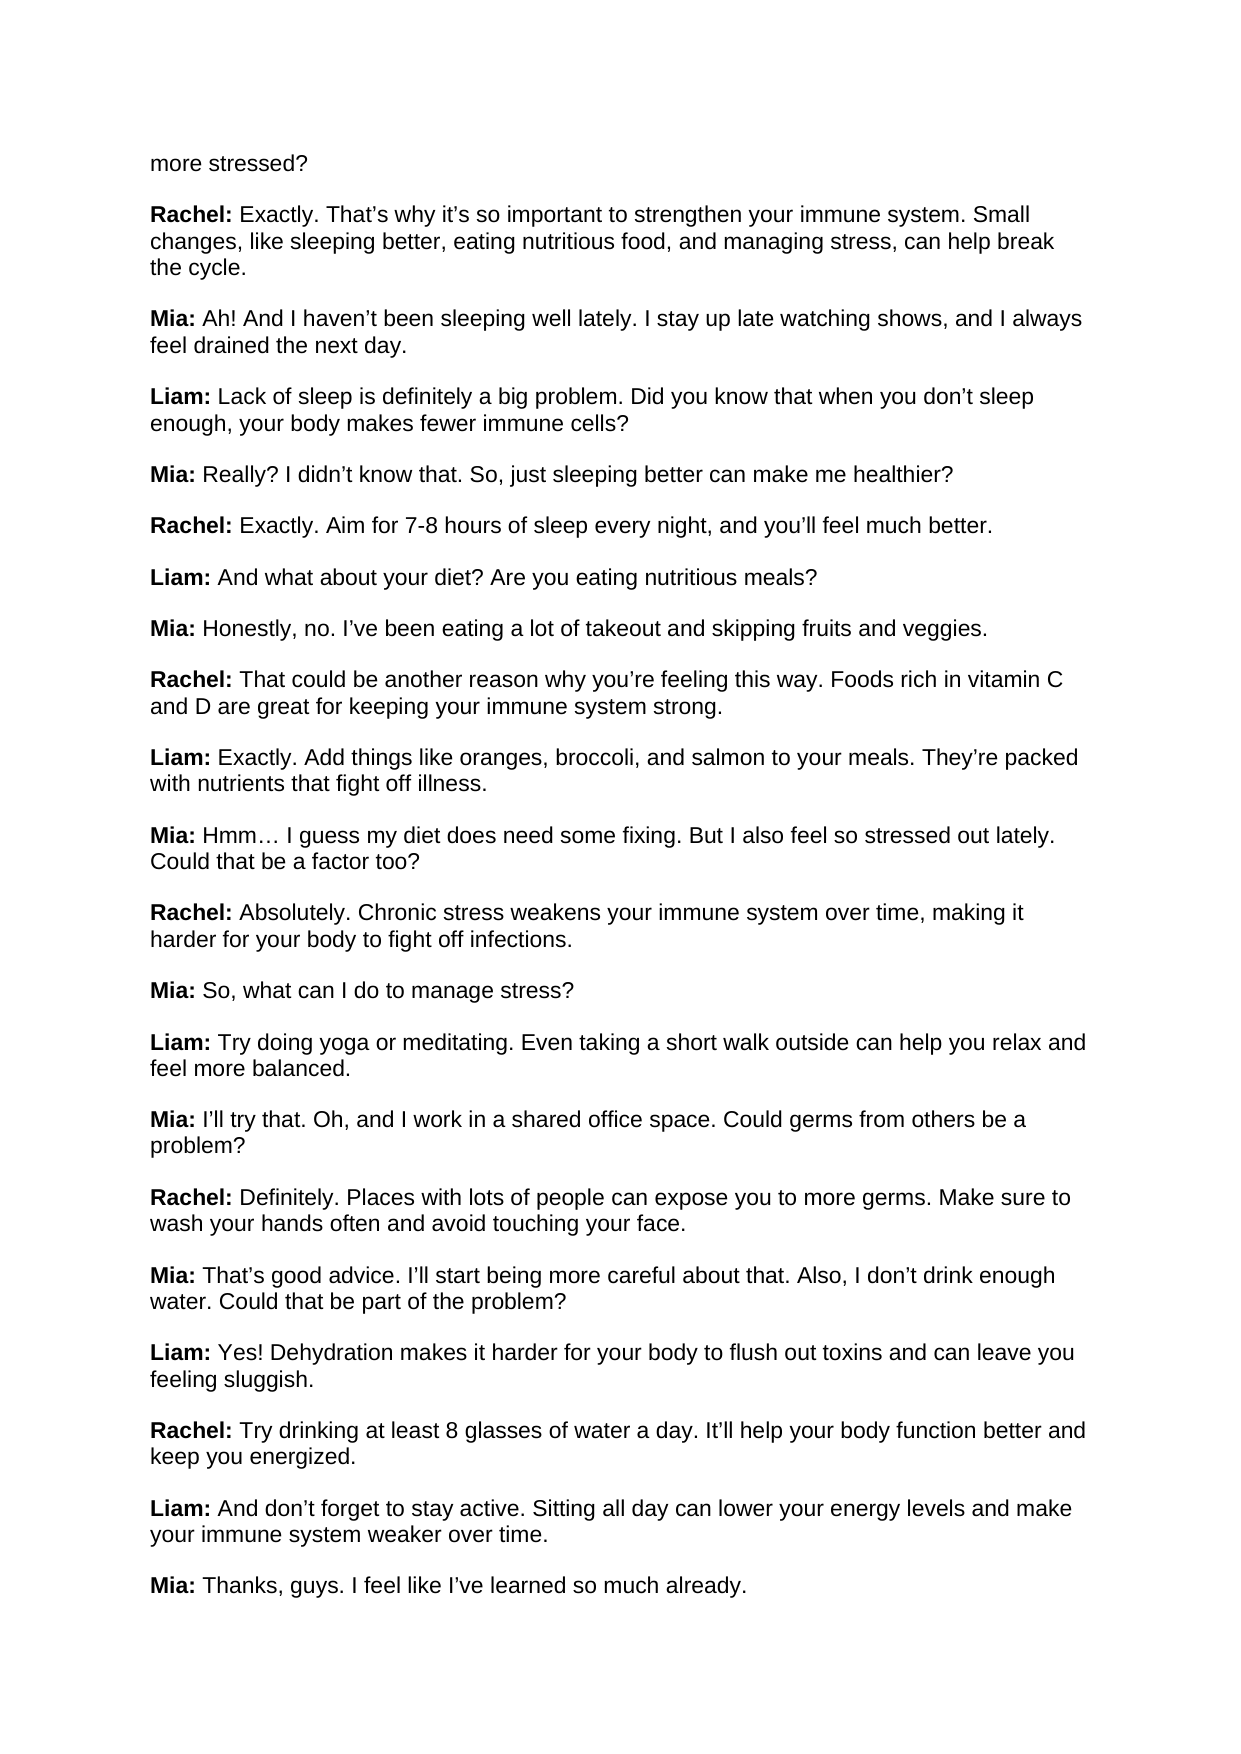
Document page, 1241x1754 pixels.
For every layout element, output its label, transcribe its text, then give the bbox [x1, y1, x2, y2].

text Rachel: Definitely. Places with lots of people can expose you to more germs. Make sure to wash your hands often and avoid touching your face. [150, 1184, 1090, 1237]
text Liam: And don’t forget to stay active. Sitting all day can lower your energy levels and make your immune system weaker over time. [150, 1495, 1090, 1547]
text Rachel: Exactly. Aim for 7-8 hours of sleep every night, and you’ll feel much better. [150, 512, 1090, 538]
text Liam: And what about your diet? Are you eating nutritious meals? [150, 563, 1090, 590]
text Rachel: Try drinking at least 8 glasses of water a day. It’ll help your body function better and keep you energized. [150, 1417, 1090, 1470]
text Rachel: Absolutely. Chronic stress weakens your immune system over time, making it harder for your body to fight off infections. [150, 899, 1090, 952]
text Mia: I’ll try that. Oh, and I work in a shared office space. Could germs from others be a problem? [150, 1106, 1090, 1159]
text Rachel: Exactly. That’s why it’s so important to strengthen your immune system. Small changes, like sleeping better, eating nutritious food, and managing stress, can help break the cycle. [150, 201, 1090, 280]
text Mia: Really? I didn’t know that. So, just sleeping better can make me healthier? [150, 461, 1090, 487]
text Mia: That’s good advice. I’ll start being more careful about that. Also, I don’t drink enough water. Could that be part of the problem? [150, 1262, 1090, 1314]
text Rachel: That could be another reason why you’re feeling this way. Foods rich in vitamin C and D are great for keeping your immune system strong. [150, 666, 1090, 719]
text Mia: Thanks, guys. I feel like I’ve learned so much already. [150, 1572, 1090, 1599]
text Liam: Yes! Dehydration makes it harder for your body to flush out toxins and can leave you feeling sluggish. [150, 1339, 1090, 1392]
text Liam: Try doing yoga or meditating. Even taking a short walk outside can help you relax and feel more balanced. [150, 1028, 1090, 1081]
text Mia: So, what can I do to manage stress? [150, 977, 1090, 1003]
text Mia: Hmm… I guess my diet does need some fixing. But I also feel so stressed out lately. Could that be a factor too? [150, 822, 1090, 874]
text more stressed? [150, 150, 1090, 176]
text Liam: Exactly. Add things like oranges, broccoli, and salmon to your meals. They’re packed with nutrients that fight off illness. [150, 744, 1090, 797]
text Liam: Lack of sleep is definitely a big problem. Did you know that when you don’t sleep enough, your body makes fewer immune cells? [150, 383, 1090, 436]
text Mia: Ah! And I haven’t been sleeping well lately. I stay up late watching shows, and I always feel drained the next day. [150, 305, 1090, 358]
text Mia: Honestly, no. I’ve been eating a lot of takeout and skipping fruits and veggies. [150, 615, 1090, 641]
